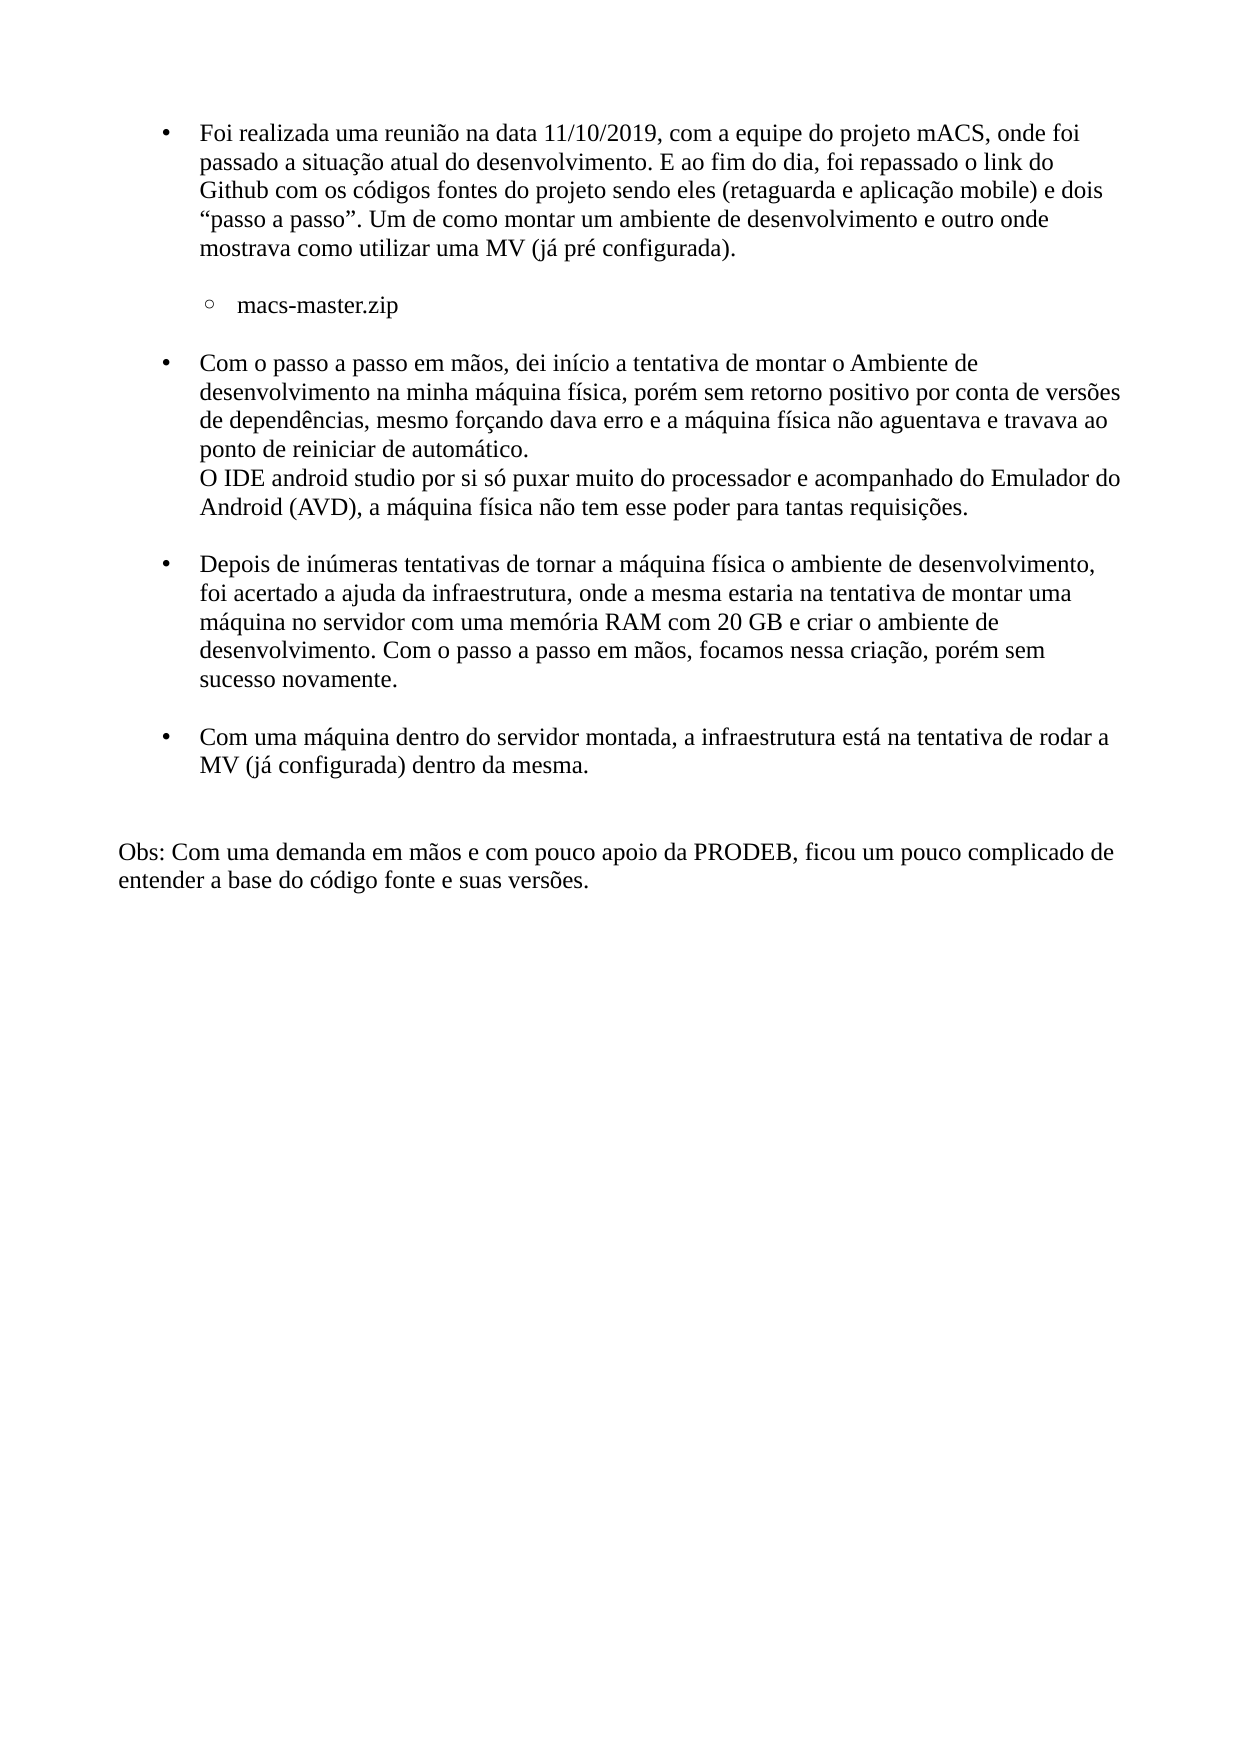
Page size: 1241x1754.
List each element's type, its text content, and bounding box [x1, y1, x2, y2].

list macs-master.zip [199, 291, 1122, 319]
list O IDE android studio por si só puxar muito do processador e acompanhado do Emulador do Android (AVD), a máquina física não tem esse poder para tantas requisições. [162, 463, 1122, 521]
list Foi realizada uma reunião na data 11/10/2019, com a equipe do projeto mACS, onde foi passado a situação atual do desenvolvimento. E ao fim do dia, foi repassado o link do Github com os códigos fontes do projeto sendo eles (retaguarda e aplicação mobile) e dois “passo a passo”. Um de como montar um ambiente de desenvolvimento e outro onde mostrava como utilizar uma MV (já pré configurada). [162, 118, 1122, 262]
text Obs: Com uma demanda em mãos e com pouco apoio da PRODEB, ficou um pouco complicado de entender a base do código fonte e suas versões. [118, 837, 1122, 894]
list Com uma máquina dentro do servidor montada, a infraestrutura está na tentativa de rodar a MV (já configurada) dentro da mesma. [162, 722, 1122, 779]
list Depois de inúmeras tentativas de tornar a máquina física o ambiente de desenvolvimento, foi acertado a ajuda da infraestrutura, onde a mesma estaria na tentativa de montar uma máquina no servidor com uma memória RAM com 20 GB e criar o ambiente de desenvolvimento. Com o passo a passo em mãos, focamos nessa criação, porém sem sucesso novamente. [162, 549, 1122, 693]
list Com o passo a passo em mãos, dei início a tentativa de montar o Ambiente de desenvolvimento na minha máquina física, porém sem retorno positivo por conta de versões de dependências, mesmo forçando dava erro e a máquina física não aguentava e travava ao ponto de reiniciar de automático. [162, 348, 1122, 463]
